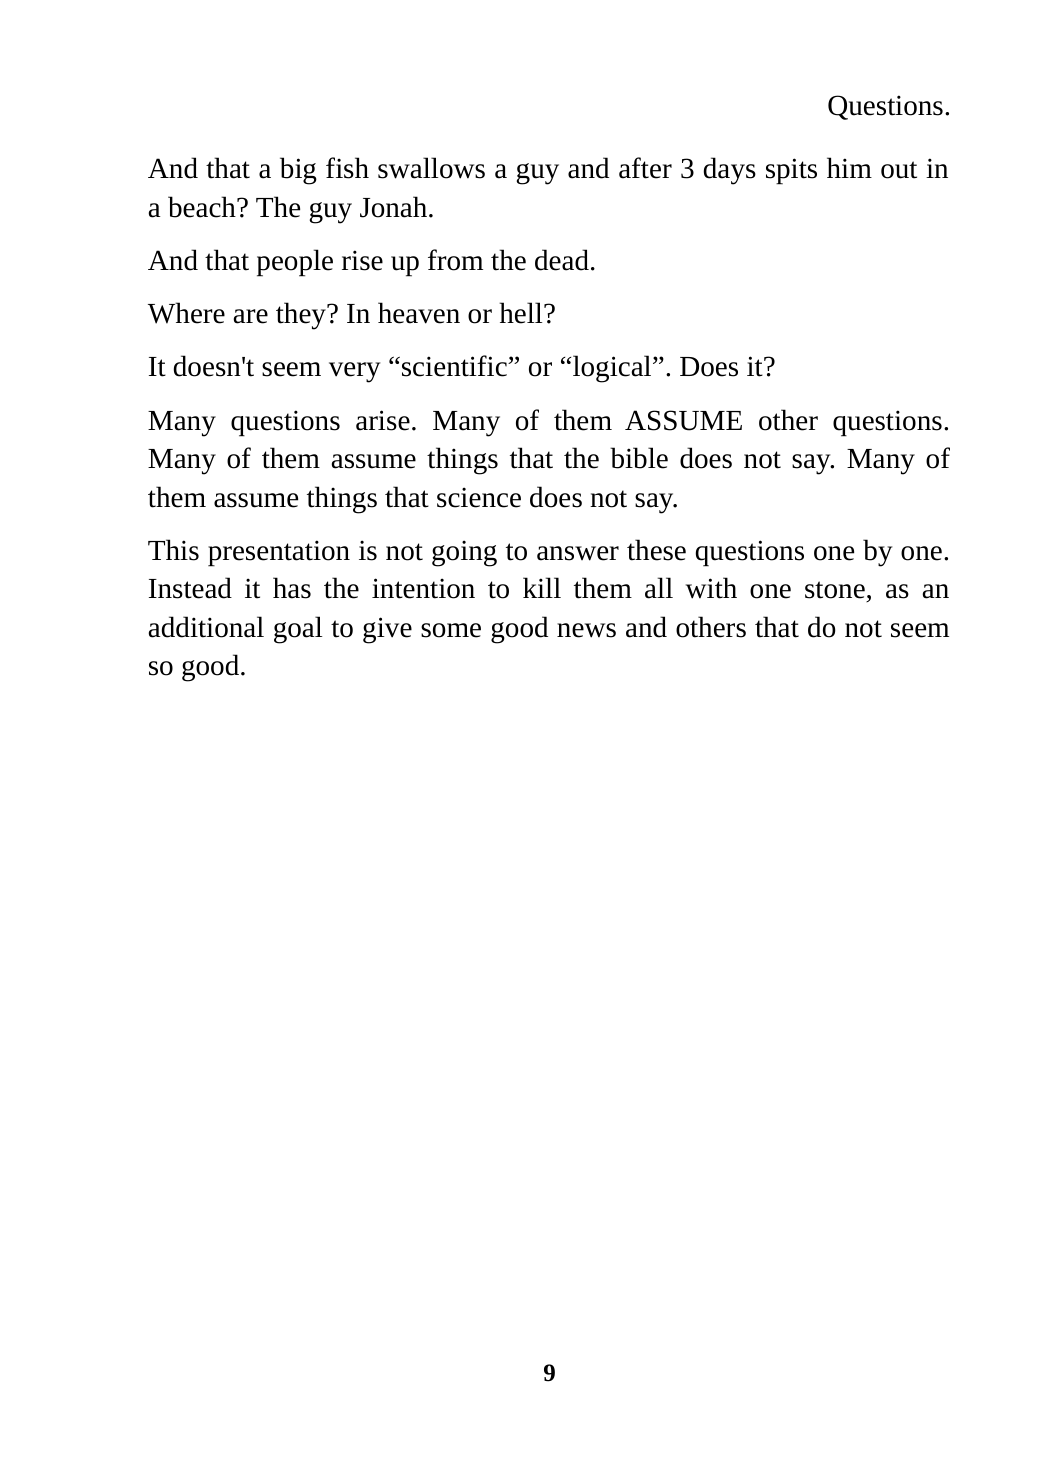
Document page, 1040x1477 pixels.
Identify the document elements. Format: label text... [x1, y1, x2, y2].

text And that a big fish swallows a guy and after 3 days spits him out in a beach? The guy Jonah. [148, 152, 951, 224]
text Many questions arise. Many of them ASSUME other questions. Many of them assume things that the bible does not say. Many of them assume things that science does not say. [148, 403, 951, 513]
text It doesn't seem very “scientific” or “logical”. Does it? [148, 349, 951, 383]
text This presentation is not going to answer these questions one by one. Instead it has the intention to kill them all with one stone, as an additional goal to give some good news and others that do not seem so good. [148, 533, 951, 682]
text And that people rise up from the dead. [148, 243, 951, 277]
text Where are they? In heaven or hell? [148, 296, 951, 330]
